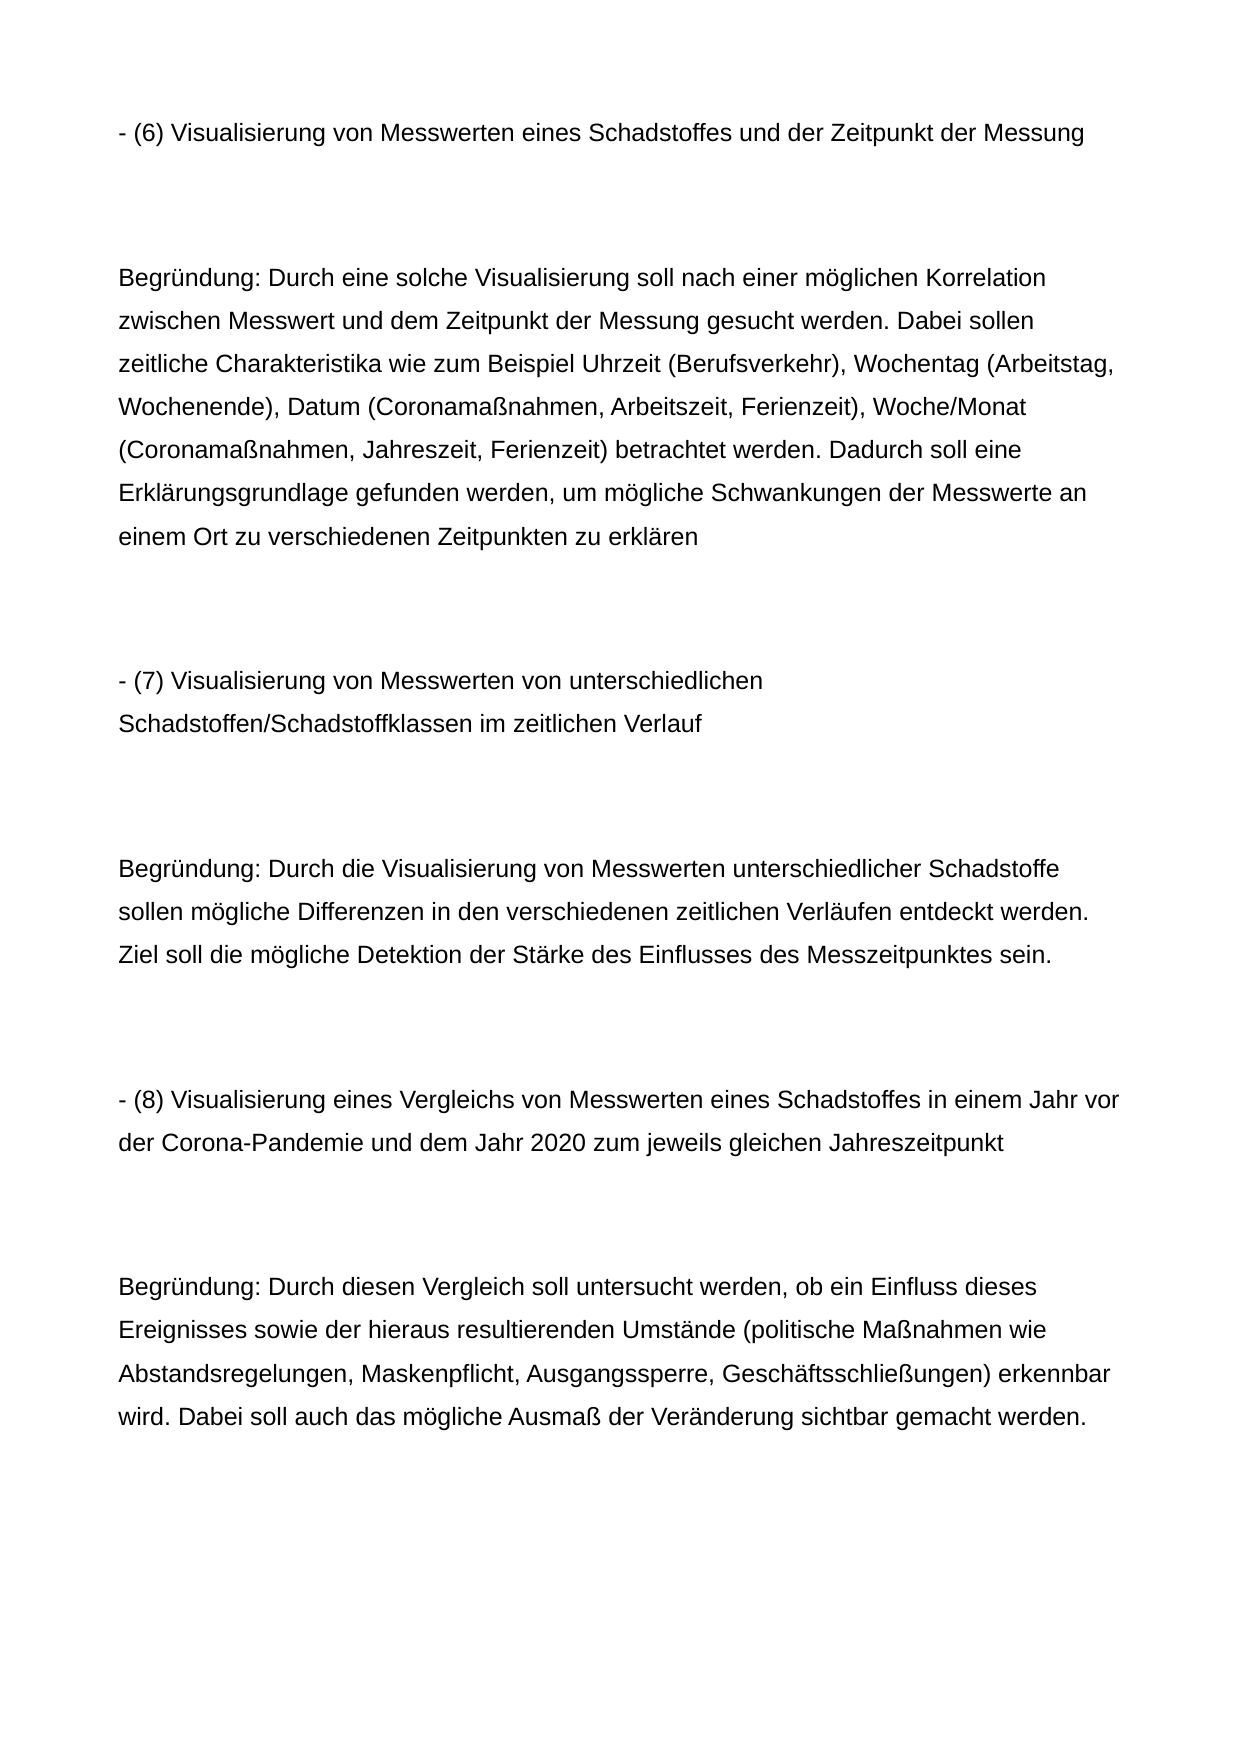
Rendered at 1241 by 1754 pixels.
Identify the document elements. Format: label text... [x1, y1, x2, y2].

text Begründung: Durch die Visualisierung von Messwerten unterschiedlicher Schadstoffe sollen mögliche Differenzen in den verschiedenen zeitlichen Verläufen entdeckt werden. Ziel soll die mögliche Detektion der Stärke des Einflusses des Messzeitpunktes sein. [118, 854, 1122, 969]
text Begründung: Durch diesen Vergleich soll untersucht werden, ob ein Einfluss dieses Ereignisses sowie der hieraus resultierenden Umstände (politische Maßnahmen wie Abstandsregelungen, Maskenpflicht, Ausgangssperre, Geschäftsschließungen) erkennbar wird. Dabei soll auch das mögliche Ausmaß der Veränderung sichtbar gemacht werden. [118, 1272, 1122, 1430]
text - (7) Visualisierung von Messwerten von unterschiedlichen Schadstoffen/Schadstoffklassen im zeitlichen Verlauf [118, 666, 1122, 738]
text Begründung: Durch eine solche Visualisierung soll nach einer möglichen Korrelation zwischen Messwert und dem Zeitpunkt der Messung gesucht werden. Dabei sollen zeitliche Charakteristika wie zum Beispiel Uhrzeit (Berufsverkehr), Wochentag (Arbeitstag, Wochenende), Datum (Coronamaßnahmen, Arbeitszeit, Ferienzeit), Woche/Monat (Coronamaßnahmen, Jahreszeit, Ferienzeit) betrachtet werden. Dadurch soll eine Erklärungsgrundlage gefunden werden, um mögliche Schwankungen der Messwerte an einem Ort zu verschiedenen Zeitpunkten zu erklären [118, 263, 1122, 550]
text - (6) Visualisierung von Messwerten eines Schadstoffes und der Zeitpunkt der Messung [118, 118, 1122, 147]
text - (8) Visualisierung eines Vergleichs von Messwerten eines Schadstoffes in einem Jahr vor der Corona-Pandemie und dem Jahr 2020 zum jeweils gleichen Jahreszeitpunkt [118, 1084, 1122, 1156]
